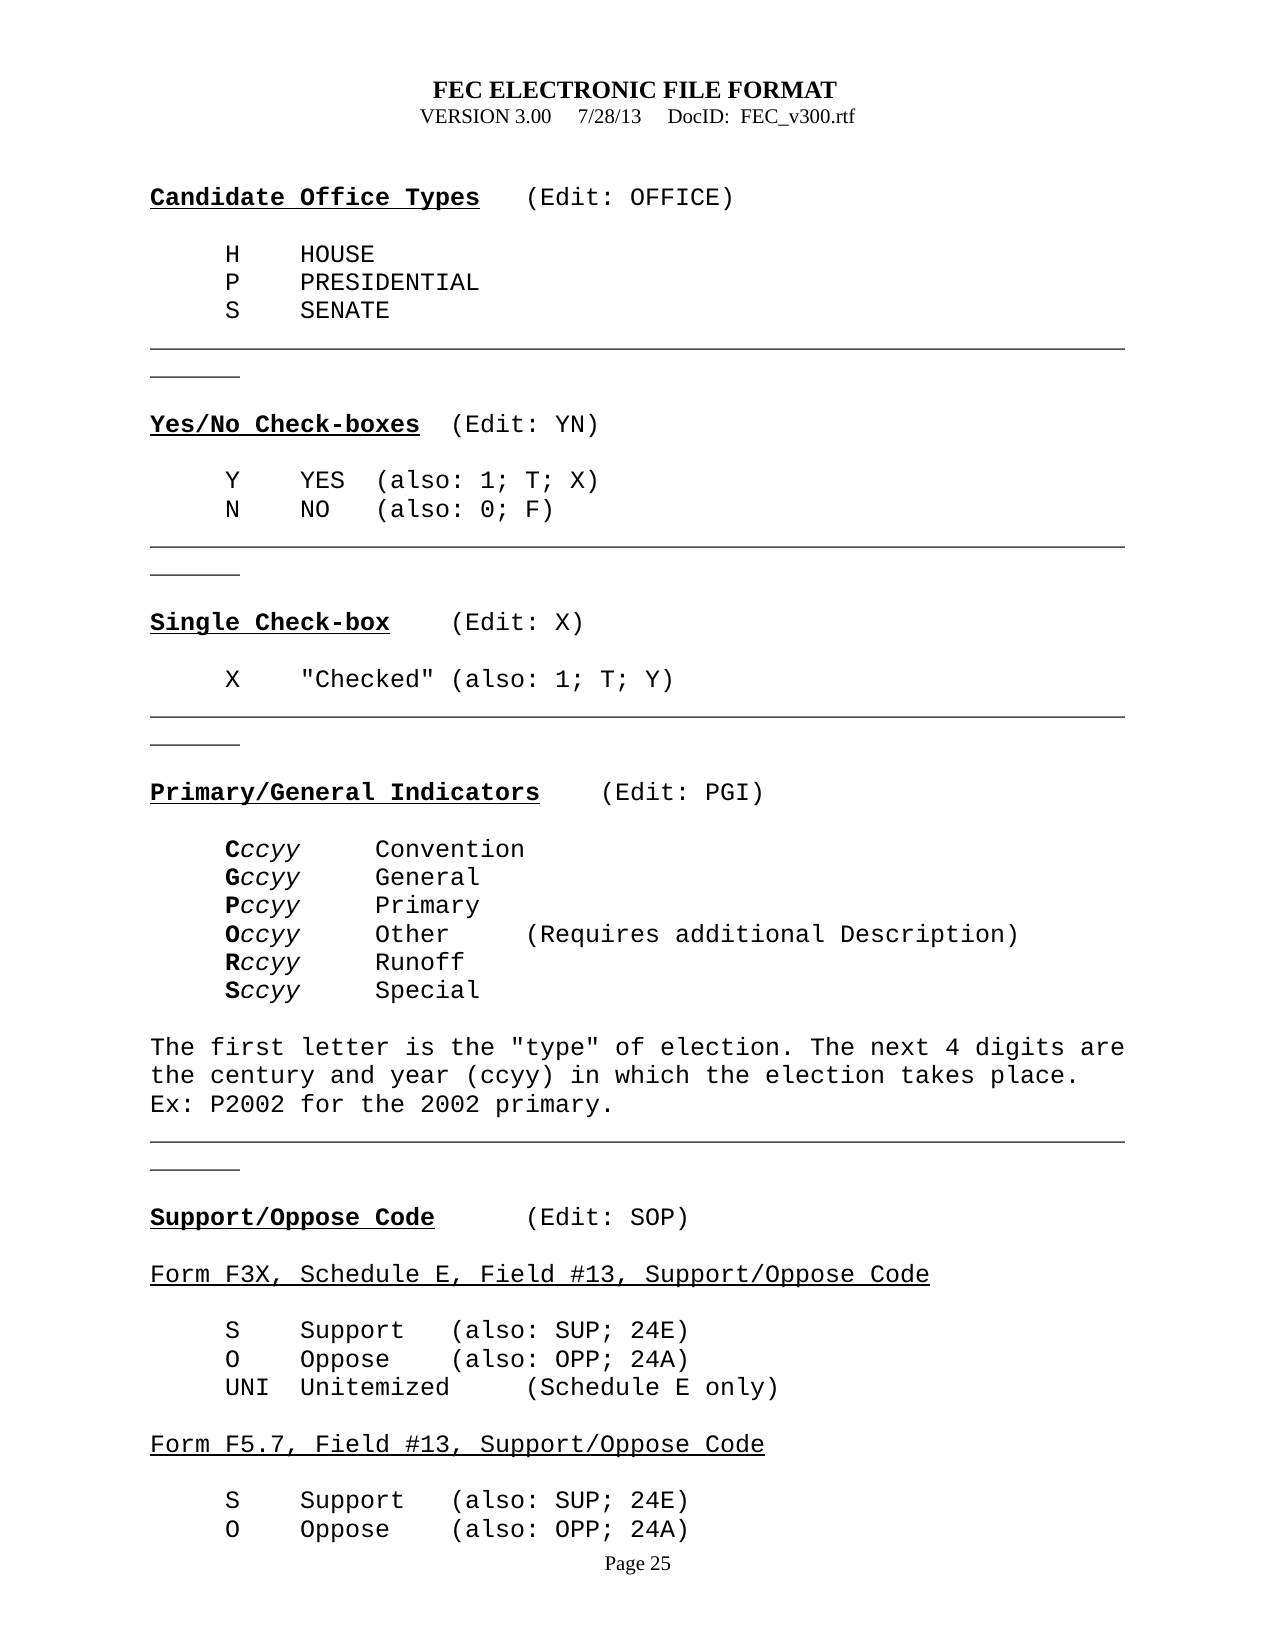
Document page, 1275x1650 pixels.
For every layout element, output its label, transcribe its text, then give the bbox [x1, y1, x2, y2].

text ______ [150, 1143, 1125, 1176]
text ______ [150, 718, 1125, 751]
text S Support (also: SUP; 24E) [150, 1488, 1125, 1516]
text Candidate Office Types (Edit: OFFICE) [150, 184, 1125, 213]
text _________________________________________________________________ [150, 1119, 1125, 1142]
text N NO (also: 0; F) [150, 496, 1125, 524]
text _________________________________________________________________ [150, 326, 1125, 349]
text _________________________________________________________________ [150, 694, 1125, 717]
text Yes/No Check-boxes (Edit: YN) [150, 411, 1125, 439]
text Form F3X, Schedule E, Field #13, Support/Oppose Code [150, 1261, 1125, 1289]
text Pccyy Primary [150, 893, 1125, 921]
text Primary/General Indicators (Edit: PGI) [150, 779, 1125, 808]
text Y YES (also: 1; T; X) [150, 468, 1125, 496]
text Single Check-box (Edit: X) [150, 609, 1125, 638]
text Rccyy Runoff [150, 949, 1125, 978]
text The first letter is the "type" of election. The next 4 digits are the century and year (ccyy) in which the election takes place. Ex: P2002 for the 2002 primary. [150, 1034, 1125, 1119]
text Gccyy General [150, 864, 1125, 893]
text S SENATE [150, 298, 1125, 326]
text Occyy Other (Requires additional Description) [150, 921, 1125, 949]
text UNI Unitemized (Schedule E only) [150, 1374, 1125, 1403]
text Sccyy Special [150, 978, 1125, 1006]
text ______ [150, 548, 1125, 581]
text Cccyy Convention [150, 836, 1125, 864]
text Support/Oppose Code (Edit: SOP) [150, 1204, 1125, 1233]
text H HOUSE [150, 241, 1125, 269]
text X "Checked" (also: 1; T; Y) [150, 666, 1125, 694]
text S Support (also: SUP; 24E) [150, 1318, 1125, 1346]
text _________________________________________________________________ [150, 524, 1125, 547]
text ______ [150, 350, 1125, 383]
text O Oppose (also: OPP; 24A) [150, 1346, 1125, 1374]
text P PRESIDENTIAL [150, 269, 1125, 298]
text Form F5.7, Field #13, Support/Oppose Code [150, 1431, 1125, 1459]
text O Oppose (also: OPP; 24A) [150, 1516, 1125, 1544]
